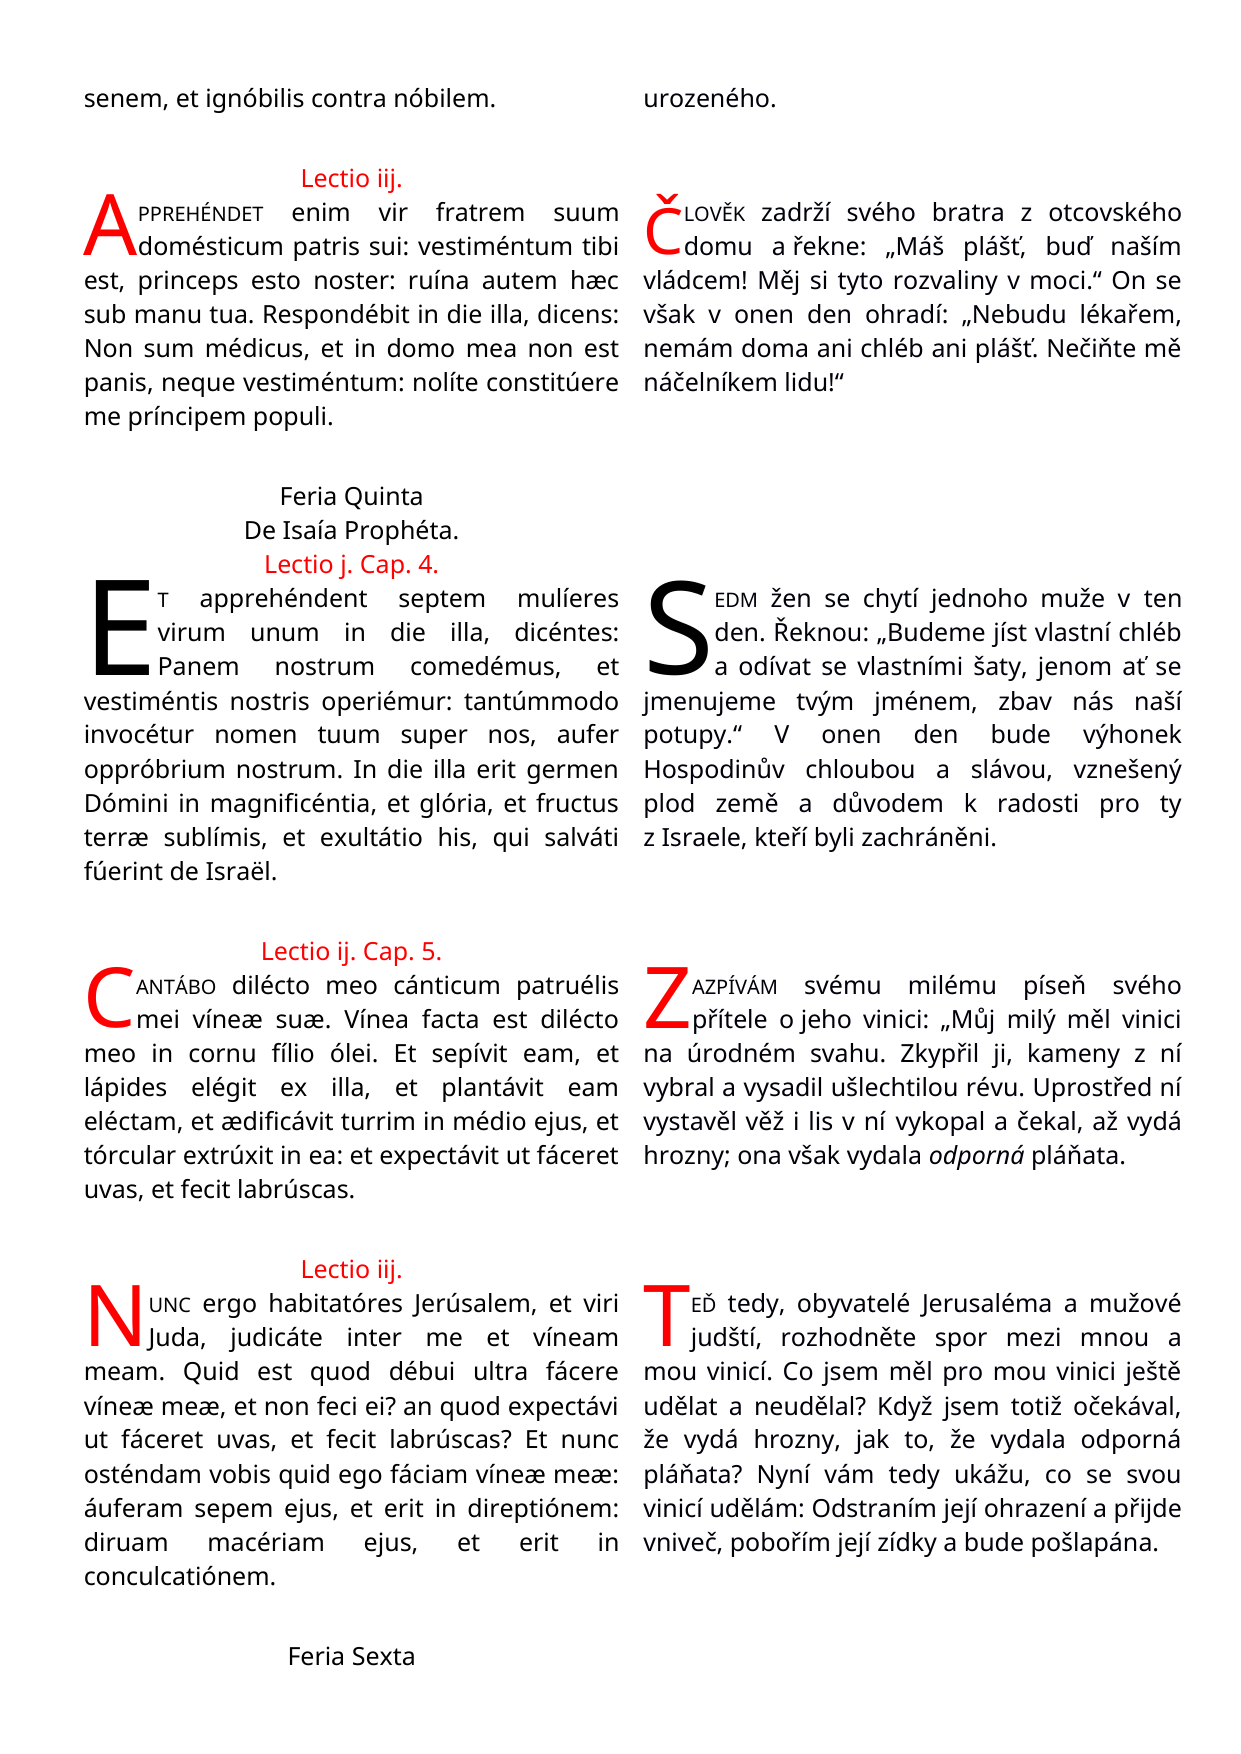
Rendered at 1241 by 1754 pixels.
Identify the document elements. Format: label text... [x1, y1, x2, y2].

table_cell urozeného. [631, 74, 1194, 154]
table_cell Sedm žen se chytí jednoho muže v ten den. Řeknou: „Budeme jíst vlastní chléb a odívat se vlastními šaty, jenom ať se jmenujeme tvým jménem, zbav nás naší potupy.“ V onen den bude výhonek Hospodinův chloubou a slávou, vznešený plod země a důvodem k radosti pro ty z Israele, kteří byli zachráněni. [631, 473, 1194, 927]
table_cell Teď tedy, obyvatelé Jerusaléma a mužové judští, rozhodněte spor mezi mnou a mou vinicí. Co jsem měl pro mou vinici ještě udělat a neudělal? Když jsem totiž očekával, že vydá hrozny, jak to, že vydala odporná pláňata? Nyní vám tedy ukážu, co se svou vinicí udělám: Odstraním její ohrazení a přijde vniveč, pobořím její zídky a bude pošlapána. [631, 1246, 1194, 1632]
table_cell Feria Sexta De Isaía Prophéta. Lectio j. Cap. 6. In anno, quo mórtuus est rex Ozías, vidi Dóminum sedéntem super sólium excélsum et elevátum: et ea, quæ sub ipso erant, replébant templum: Séraphim stabant super illud: sex alæ uni, et sex alæ álteri: duábus velábant faciem ejus, et duábus velábant pedes ejus, et duábus volébant. [72, 1633, 631, 1678]
table_cell senem, et ignóbilis contra nóbilem. [72, 74, 631, 154]
table_cell [631, 1633, 1194, 1678]
table_cell Člověk zadrží svého bratra z otcovského domu a řekne: „Máš plášť, buď naším vládcem! Měj si tyto rozvaliny v moci.“ On se však v onen den ohradí: „Nebudu lékařem, nemám doma ani chléb ani plášť. Nečiňte mě náčelníkem lidu!“ [631, 154, 1194, 473]
table_cell Lectio iij. Nunc ergo habitatóres Jerúsalem, et viri Juda, judicáte inter me et víneam meam. Quid est quod débui ultra fácere víneæ meæ, et non feci ei? an quod expectávi ut fáceret uvas, et fecit labrúscas? Et nunc osténdam vobis quid ego fáciam víneæ meæ: áuferam sepem ejus, et erit in direptiónem: diruam macériam ejus, et erit in conculcatiónem. [72, 1246, 631, 1632]
table_cell Lectio iij. Apprehéndet enim vir fratrem suum domésticum patris sui: vestiméntum tibi est, princeps esto noster: ruína autem hæc sub manu tua. Respondébit in die illa, dicens: Non sum médicus, et in domo mea non est panis, neque vestiméntum: nolíte constitúere me príncipem populi. [72, 154, 631, 473]
table_cell Lectio ij. Cap. 5. Cantábo dilécto meo cánticum patruélis mei víneæ suæ. Vínea facta est dilécto meo in cornu fílio ólei. Et sepívit eam, et lápides elégit ex illa, et plantávit eam eléctam, et ædificávit turrim in médio ejus, et tórcular extrúxit in ea: et expectávit ut fáceret uvas, et fecit labrúscas. [72, 928, 631, 1246]
table_cell Zazpívám svému milému píseň svého přítele o jeho vinici: „Můj milý měl vinici na úrodném svahu. Zkypřil ji, kameny z ní vybral a vysadil ušlechtilou révu. Uprostřed ní vystavěl věž i lis v ní vykopal a čekal, až vydá hrozny; ona však vydala odporná pláňata. [631, 928, 1194, 1246]
table_cell Feria Quinta De Isaía Prophéta. Lectio j. Cap. 4. Et apprehéndent septem mulíeres virum unum in die illa, dicéntes: Panem nostrum comedémus, et vestiméntis nostris operiémur: tantúmmodo invocétur nomen tuum super nos, aufer oppróbrium nostrum. In die illa erit germen Dómini in magnificéntia, et glória, et fructus terræ sublímis, et exultátio his, qui salváti fúerint de Israël. [72, 473, 631, 927]
